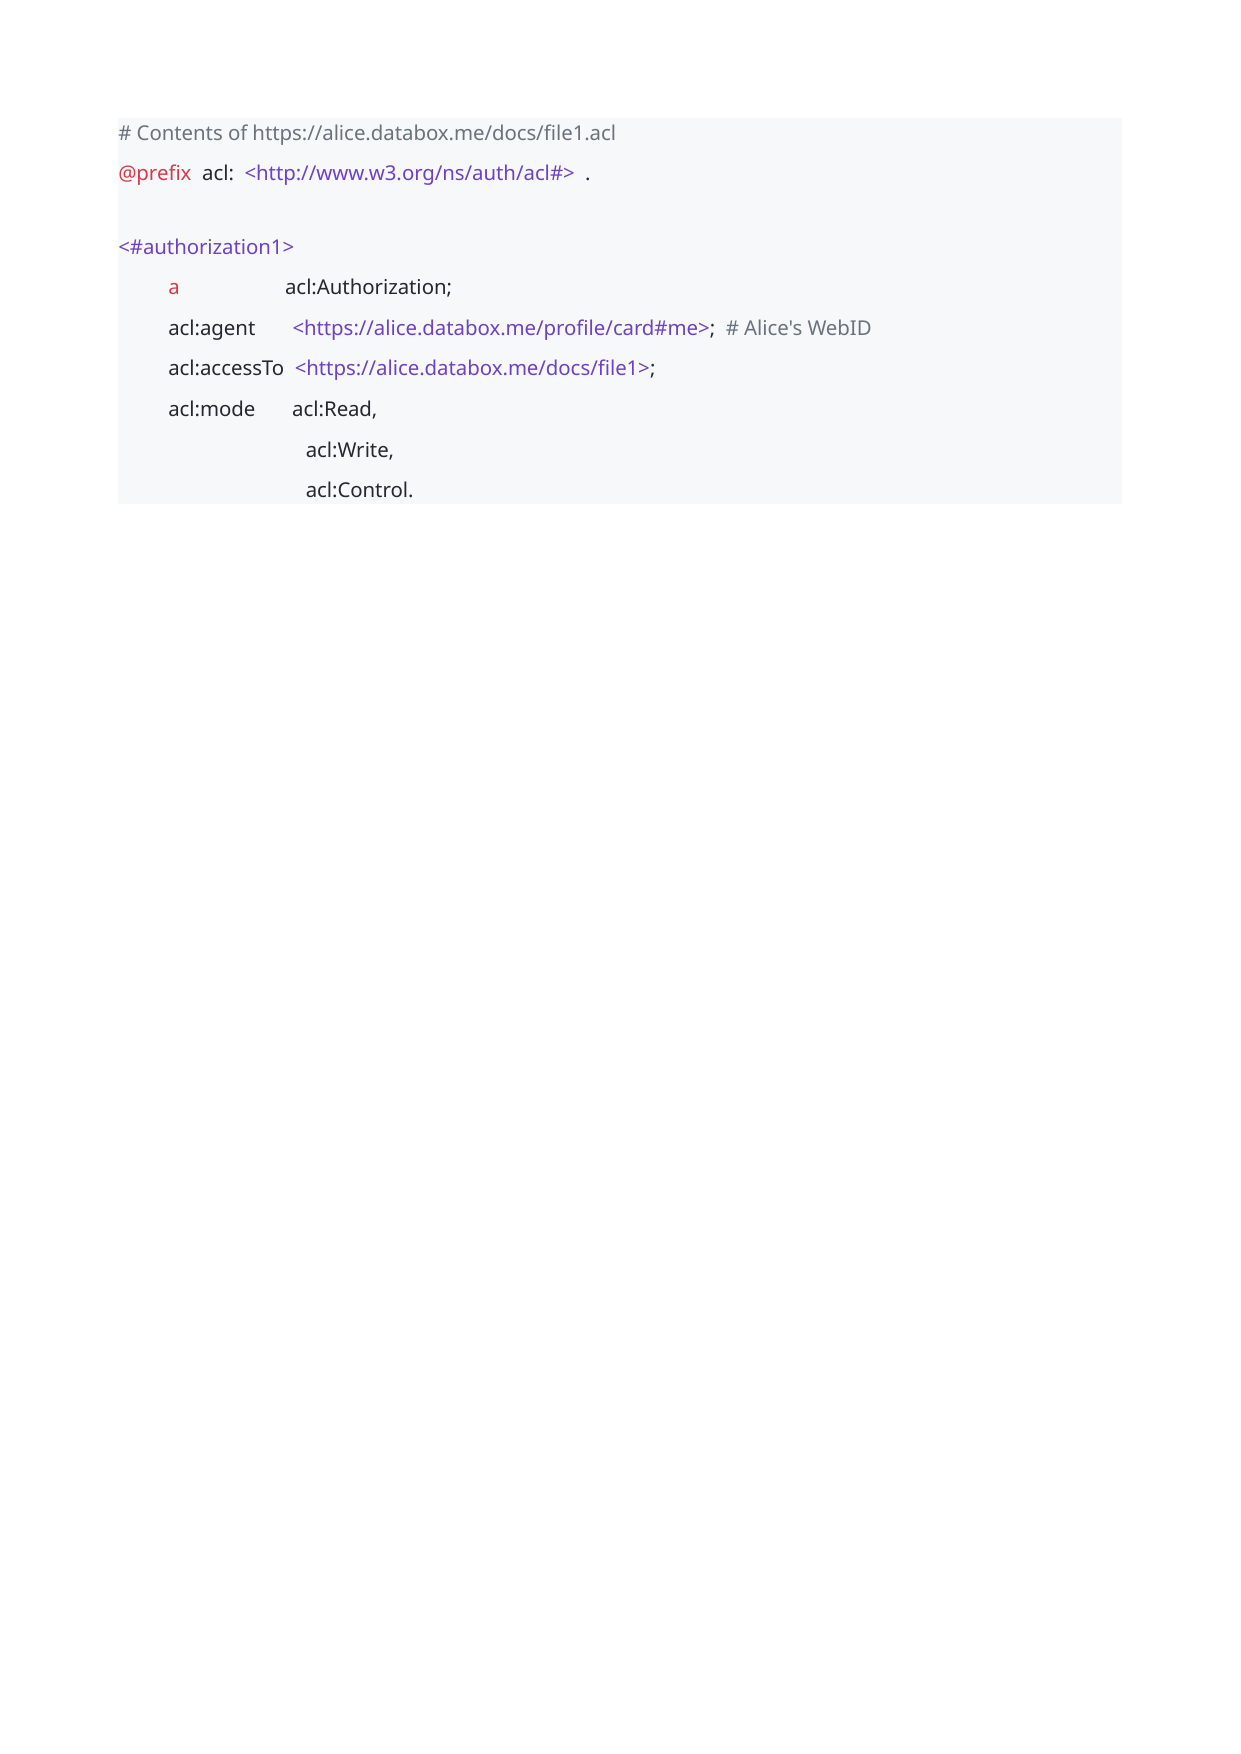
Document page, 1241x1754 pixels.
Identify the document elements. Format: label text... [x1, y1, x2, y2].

text acl:accessTo <https://alice.databox.me/docs/file1>; [118, 354, 1122, 382]
text a acl:Authorization; [118, 273, 1122, 301]
text <#authorization1> [118, 233, 1122, 260]
text acl:agent <https://alice.databox.me/profile/card#me>; # Alice's WebID [118, 313, 1122, 341]
text acl:Write, [118, 435, 1122, 463]
text acl:mode acl:Read, [118, 394, 1122, 423]
text # Contents of https://alice.databox.me/docs/file1.acl [118, 118, 1122, 146]
text acl:Control. [118, 476, 1122, 504]
text @prefix acl: <http://www.w3.org/ns/auth/acl#> . [118, 158, 1122, 186]
